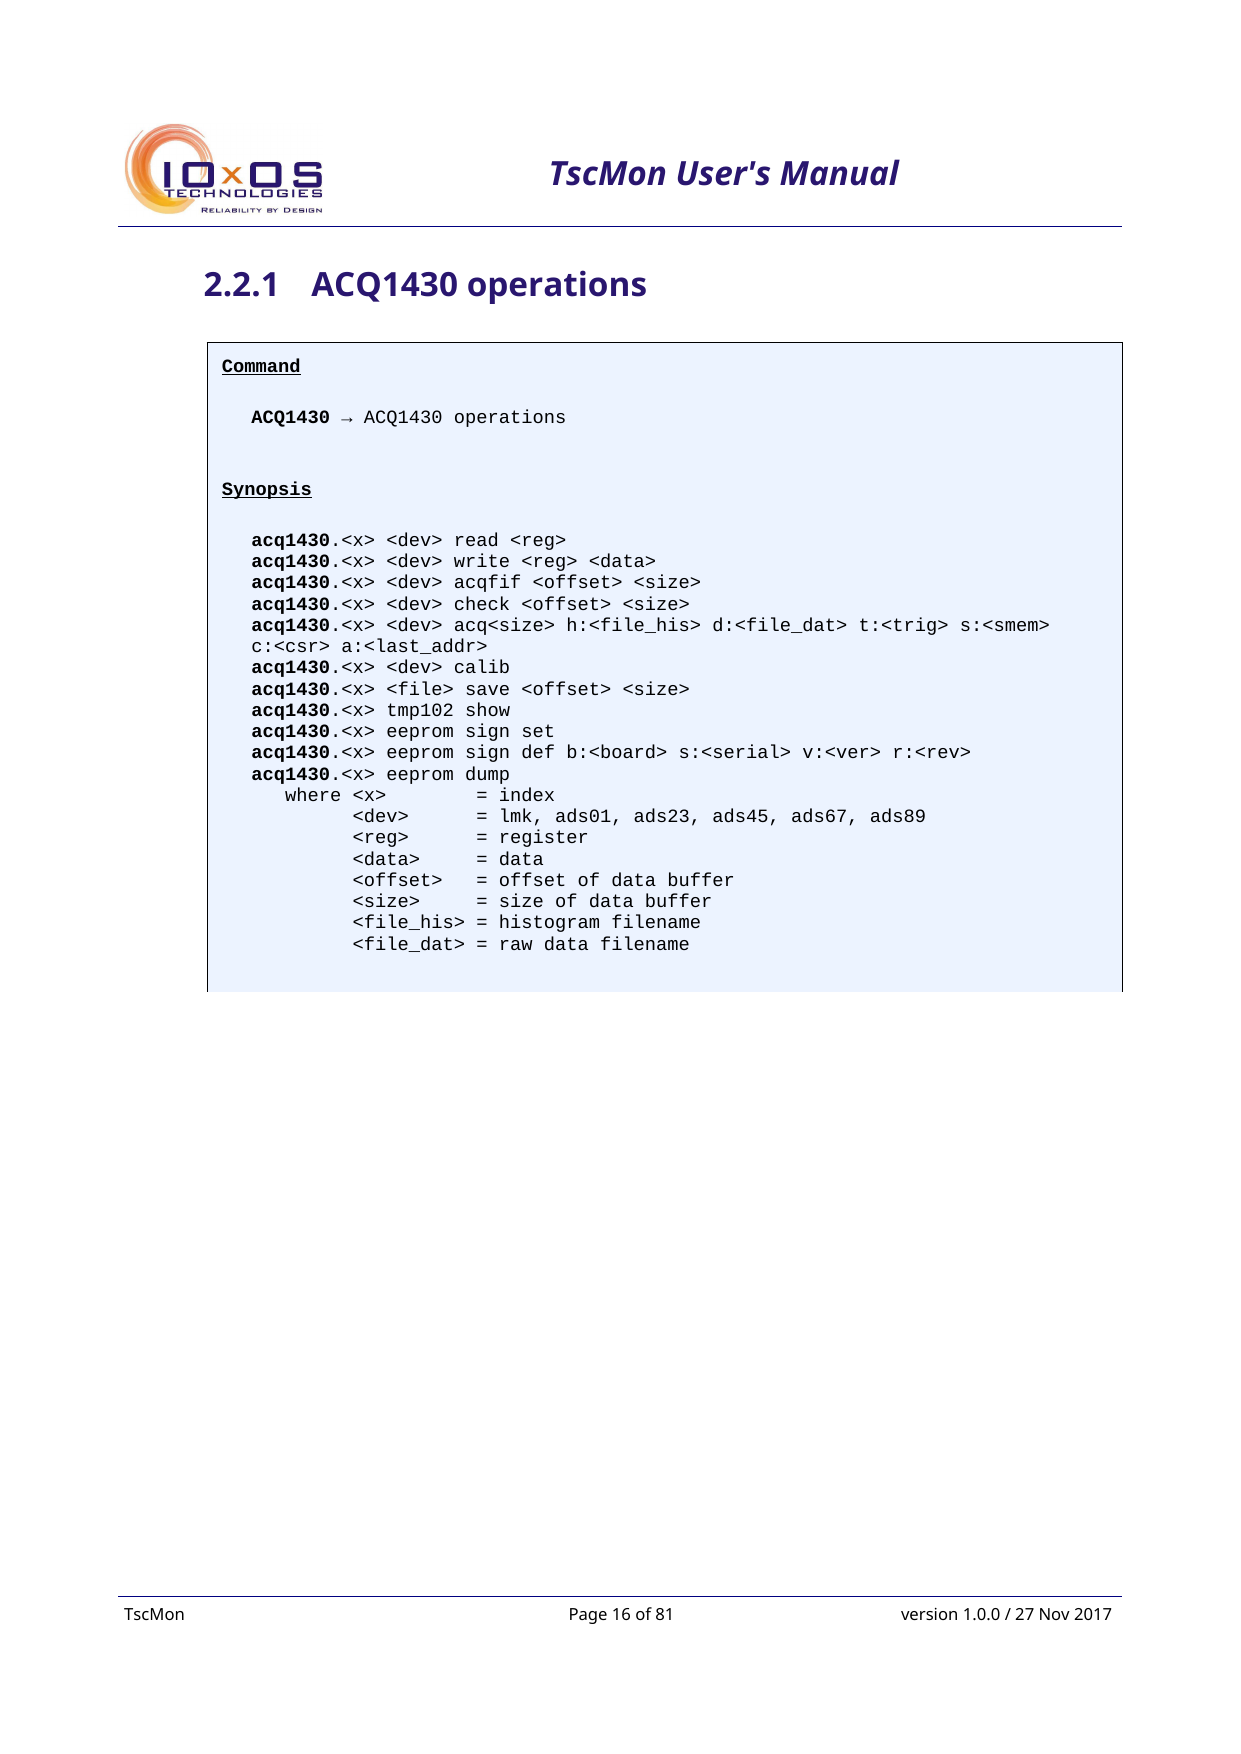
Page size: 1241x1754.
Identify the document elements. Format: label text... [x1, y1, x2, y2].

text acq1430.<x> eeprom sign set [208, 722, 1122, 743]
text acq1430.<x> <dev> acqfif <offset> <size> [208, 573, 1122, 594]
text acq1430.<x> <dev> check <offset> <size> [208, 594, 1122, 616]
text Command [208, 343, 1122, 393]
text where <x> = index [208, 786, 1122, 807]
text acq1430.<x> <dev> read <reg> [208, 516, 1122, 552]
text acq1430.<x> eeprom sign def b:<board> s:<serial> v:<ver> r:<rev> [208, 743, 1122, 764]
text <offset> = offset of data buffer [208, 871, 1122, 892]
text <file_his> = histogram filename [208, 913, 1122, 934]
text <size> = size of data buffer [208, 892, 1122, 913]
text acq1430.<x> eeprom dump [208, 764, 1122, 786]
text acq1430.<x> tmp102 show [208, 701, 1122, 722]
picture [123, 123, 323, 217]
text acq1430.<x> <file> save <offset> <size> [208, 679, 1122, 701]
subtitle Synopsis [208, 465, 1122, 516]
subtitle ACQ1430 operations [195, 261, 1122, 306]
text acq1430.<x> <dev> write <reg> <data> [208, 552, 1122, 573]
text <reg> = register [208, 828, 1122, 849]
text acq1430.<x> <dev> acq<size> h:<file_his> d:<file_dat> t:<trig> s:<smem> c:<csr> a:<last_addr> [208, 616, 1122, 658]
text acq1430.<x> <dev> calib [208, 658, 1122, 679]
text <file_dat> = raw data filename [208, 934, 1122, 956]
text <data> = data [208, 849, 1122, 871]
text ACQ1430 → ACQ1430 operations [208, 393, 1122, 429]
text <dev> = lmk, ads01, ads23, ads45, ads67, ads89 [208, 807, 1122, 828]
